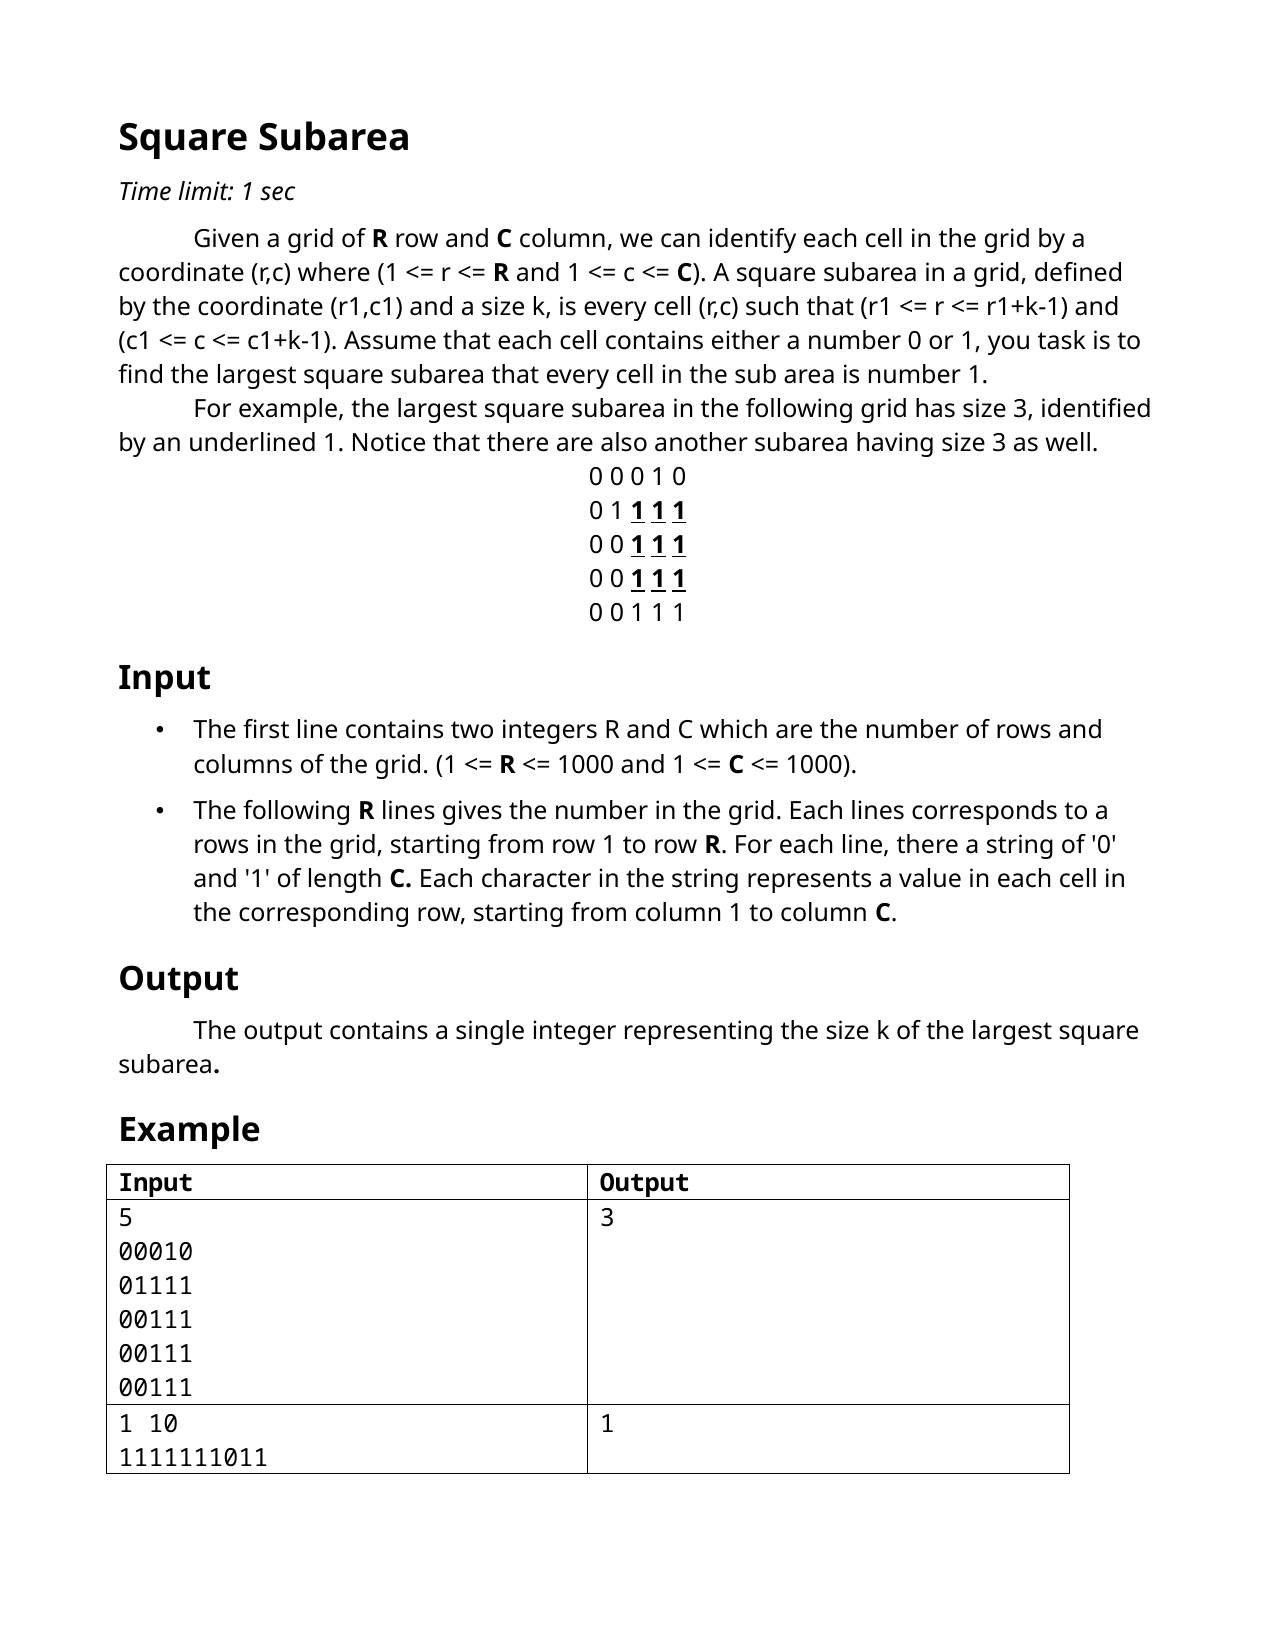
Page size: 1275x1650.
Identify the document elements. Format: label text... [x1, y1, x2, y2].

subtitle Example [118, 1105, 1157, 1151]
text For example, the largest square subarea in the following grid has size 3, identified by an underlined 1. Notice that there are also another subarea having size 3 as well. [118, 391, 1157, 459]
subtitle Input [118, 654, 1157, 700]
text 0 0 1 1 1 [118, 527, 1157, 561]
text The output contains a single integer representing the size k of the largest square subarea. [118, 1012, 1157, 1080]
table_cell 3 [588, 1200, 1069, 1404]
list The following R lines gives the number in the grid. Each lines corresponds to a rows in the grid, starting from row 1 to row R. For each line, there a string of '0' and '1' of length C. Each character in the string represents a value in each cell in the corresponding row, starting from column 1 to column C. [156, 793, 1157, 929]
table_cell 1 [588, 1405, 1069, 1473]
list The first line contains two integers R and C which are the number of rows and columns of the grid. (1 <= R <= 1000 and 1 <= C <= 1000). [156, 712, 1157, 780]
title Square Subarea [118, 110, 1157, 161]
table_header Input [107, 1165, 587, 1199]
table_header Output [588, 1165, 1069, 1199]
text Given a grid of R row and C column, we can identify each cell in the grid by a coordinate (r,c) where (1 <= r <= R and 1 <= c <= C). A square subarea in a grid, defined by the coordinate (r1,c1) and a size k, is every cell (r,c) such that (r1 <= r <= r1+k-1) and (c1 <= c <= c1+k-1). Assume that each cell contains either a number 0 or 1, you task is to find the largest square subarea that every cell in the sub area is number 1. [118, 220, 1157, 391]
text 0 0 0 1 0 [118, 459, 1157, 493]
text Time limit: 1 sec [118, 174, 1157, 208]
text 0 0 1 1 1 [118, 561, 1157, 595]
table_cell 5 00010 01111 00111 00111 00111 [107, 1200, 587, 1404]
table_cell 1 10 1111111011 [107, 1405, 587, 1473]
text 0 1 1 1 1 [118, 493, 1157, 527]
text 0 0 1 1 1 [118, 595, 1157, 629]
subtitle Output [118, 954, 1157, 1000]
